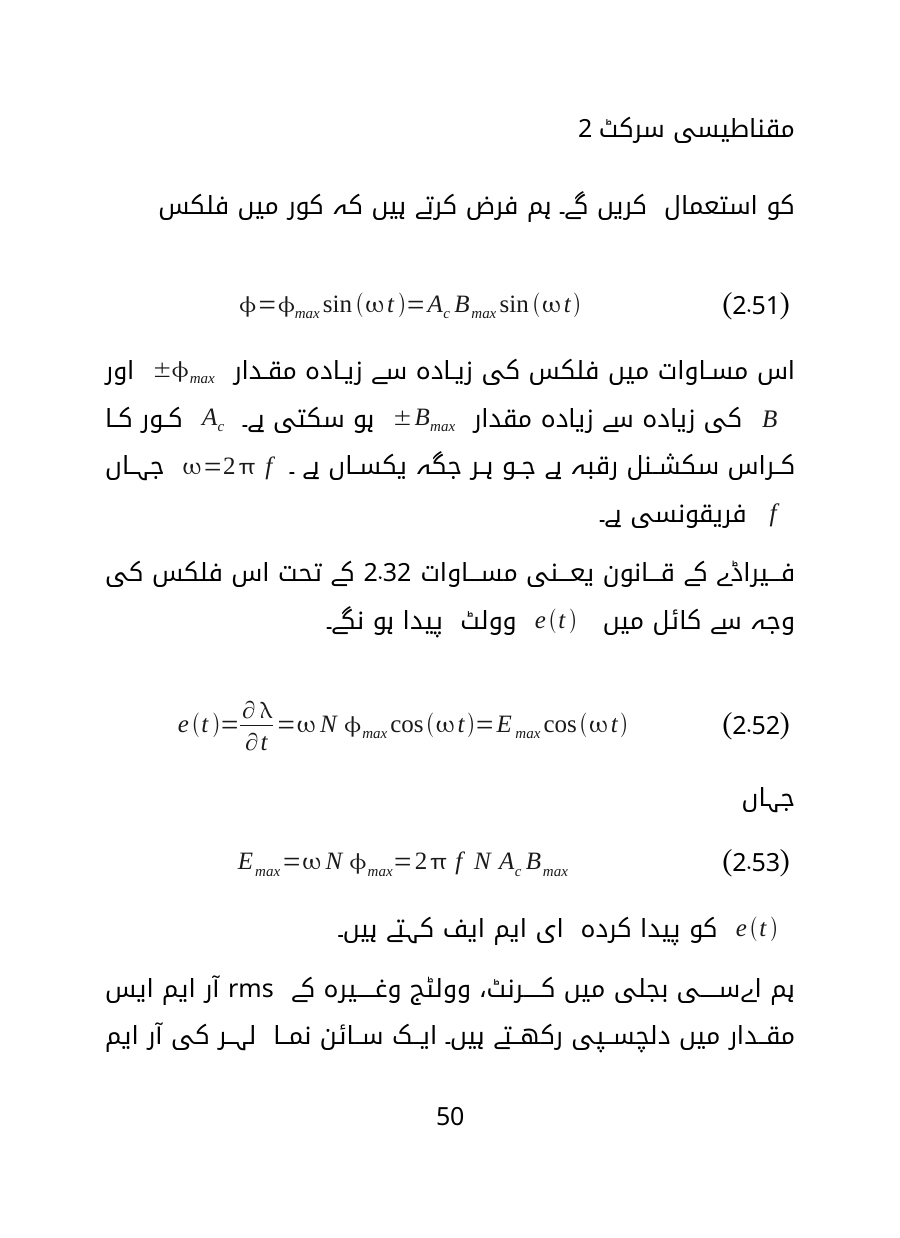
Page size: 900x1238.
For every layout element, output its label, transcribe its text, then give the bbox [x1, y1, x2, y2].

table_header [105, 691, 692, 774]
table_header [105, 276, 706, 348]
table_header (2.52) [693, 691, 795, 774]
text ہم اےسی بجلی میں کرنٹ، وولٹج وغیرہ کے rms آر ایم ایس مقدار میں دلچسپی رکھتے ہیں۔ ایک سائن نما لہر کی آر ایم ایس ویلیو اس کی زیادہ سے زیادہ مقدار کیگنّا ہوتی ہے لہٰذا [105, 965, 795, 1060]
text کو پیدا کردہ ای ایم ایف کہتے ہیں۔ [105, 905, 795, 953]
table_header (2.53) [690, 834, 795, 905]
table_header [105, 834, 690, 905]
text اس مساوات میں فلکس کی زیادہ سے زیادہ مقداراورکی زیادہ سے زیادہ مقدارہو سکتی ہے۔کور کا کراس سکشنل رقبہ ہے جو ہر جگہ یکساں ہے ۔جہاںفریقونسی ہے۔ [105, 348, 795, 537]
table_header (2.51) [706, 276, 795, 348]
text فیراڈے کے قانون یعنی مساوات 2.32 کے تحت اس فلکس کی وجہ سے کائل میں وولٹ پیدا ہو نگے۔ [105, 550, 795, 644]
text جہاں [105, 774, 795, 821]
text اے-سی بجلی میں وولٹج اور فلکس سائن نما ہوتے ہیں یعنی یہ ٹائم کے ساتھ یا کا تعلق رکھتے ہیں۔ اِس سبق میں ہم اے-سی excitation اور اس سے نمودار ہونے والے برقی توانائی کے ضیاء کا تذکرہ کریں گے۔ ہم یہاں شکل 2.13 کو استعمال کریں گے۔ ہم فرض کرتے ہیں کہ کور میں فلکس [105, 182, 795, 230]
